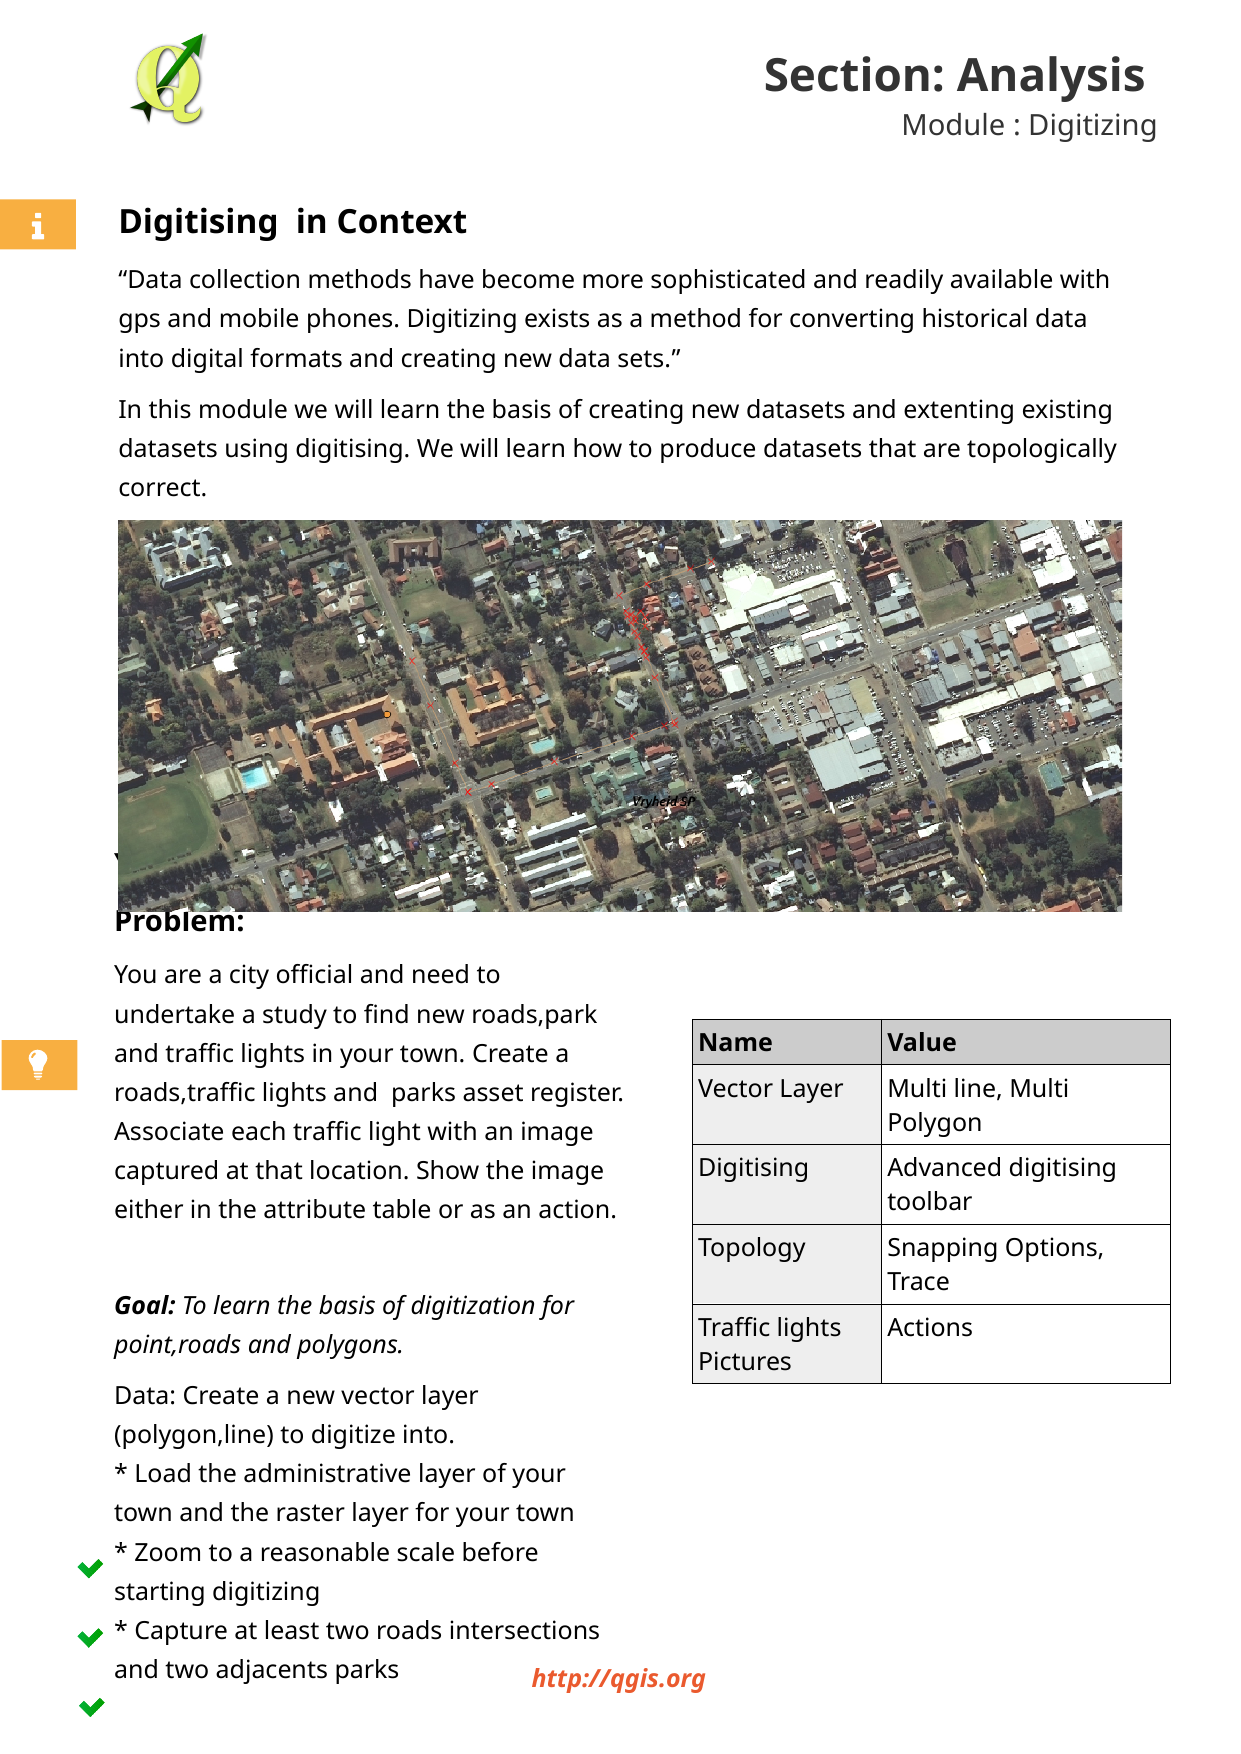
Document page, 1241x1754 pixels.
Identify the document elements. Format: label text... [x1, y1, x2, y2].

table_header Value [882, 1020, 1170, 1064]
text “Data collection methods have become more sophisticated and readily available with gps and mobile phones. Digitizing exists as a method for converting historical data into digital formats and creating new data sets.” [118, 262, 1122, 374]
table_cell Digitising [693, 1145, 881, 1224]
picture [122, 31, 218, 127]
text In this module we will learn the basis of creating new datasets and extenting existing datasets using digitising. We will learn how to produce datasets that are topologically correct. [118, 391, 1122, 504]
table_header Name [693, 1020, 881, 1064]
table_cell Vector Layer [693, 1065, 881, 1144]
table_cell Traffic lights Pictures [693, 1305, 881, 1383]
table_cell Advanced digitising toolbar [882, 1145, 1170, 1224]
table_cell Topology [693, 1225, 881, 1303]
picture [118, 520, 1123, 912]
subtitle Digitising in Context [118, 198, 1122, 243]
table_cell Multi line, Multi Polygon [882, 1065, 1170, 1144]
table_cell Actions [882, 1305, 1170, 1383]
table_cell Snapping Options, Trace [882, 1225, 1170, 1303]
